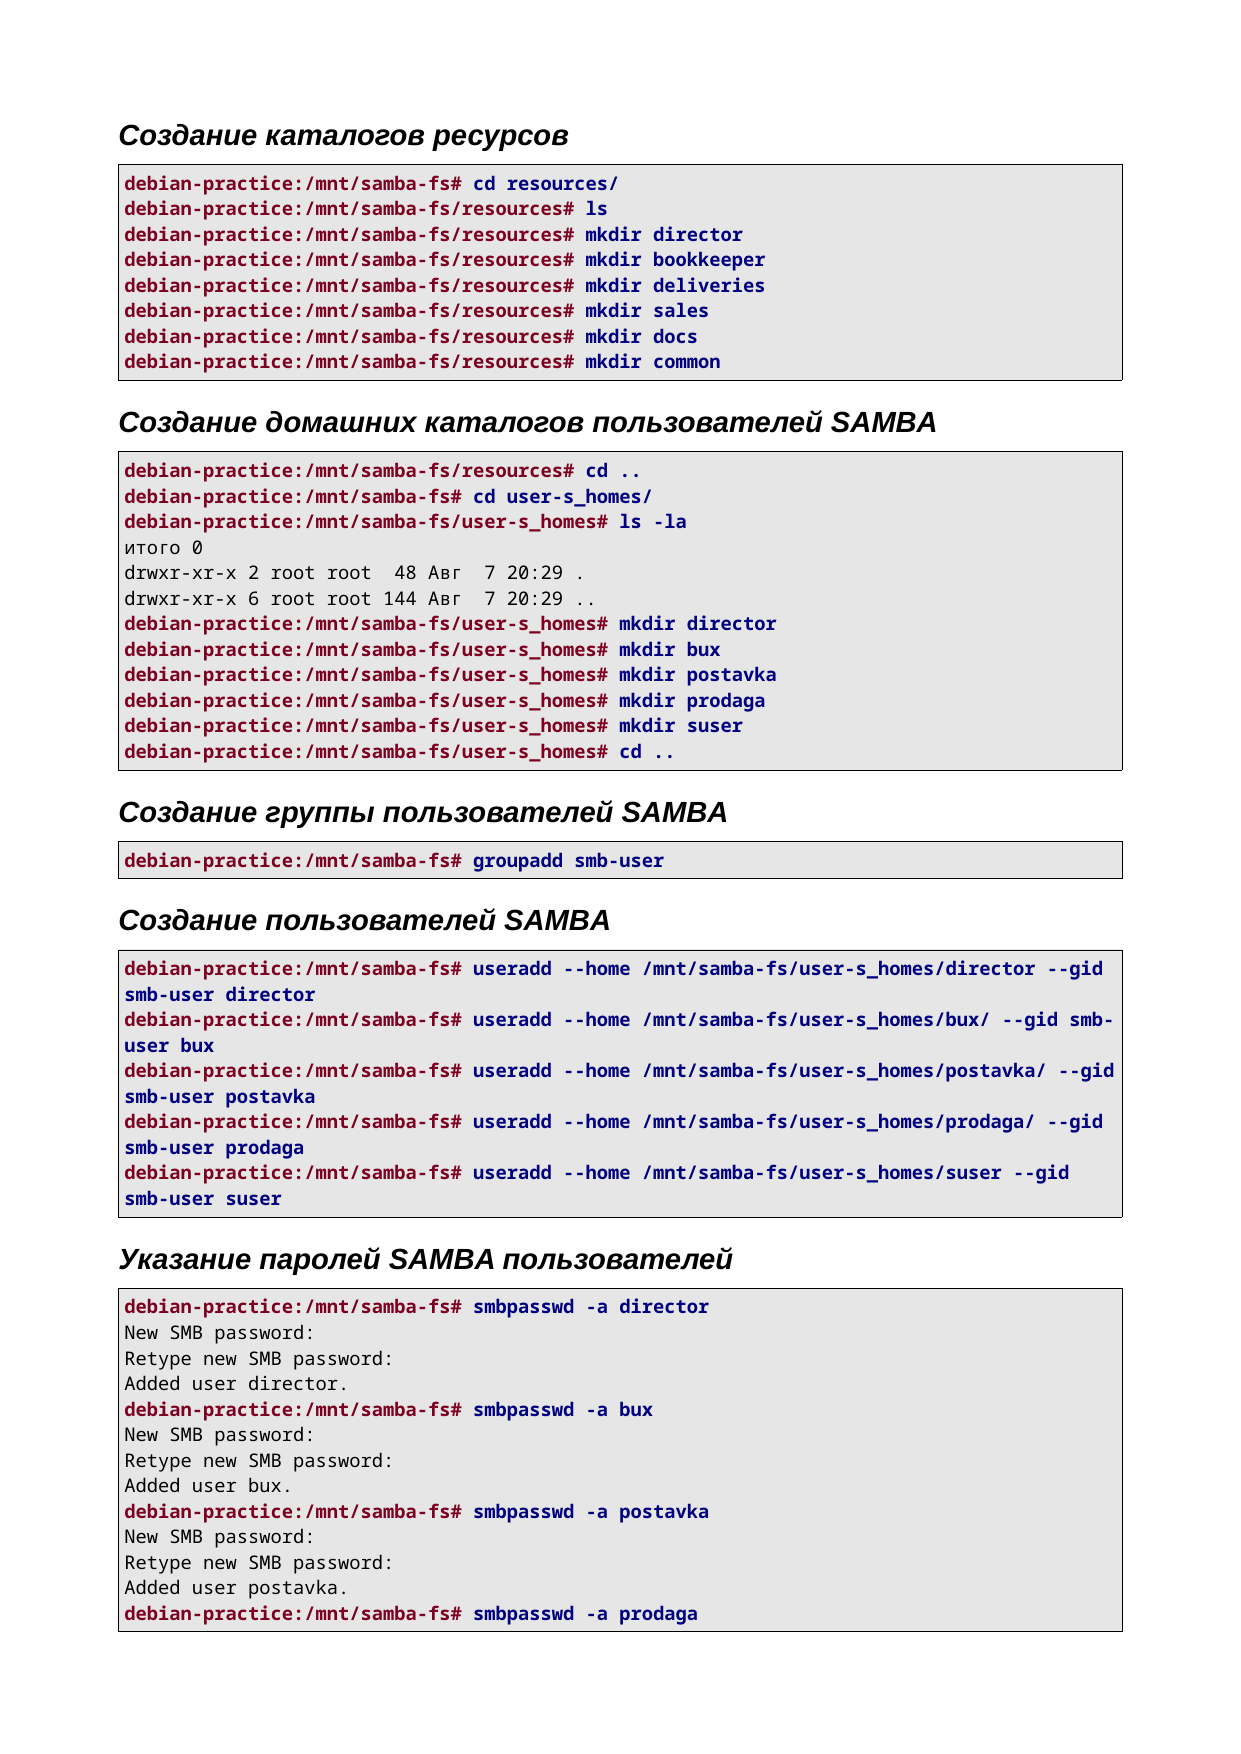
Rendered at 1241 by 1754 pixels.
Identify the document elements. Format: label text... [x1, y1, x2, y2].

text debian-practice:/mnt/samba-fs# cd user-s_homes/ [119, 477, 1122, 502]
text debian-practice:/mnt/samba-fs/user-s_homes# mkdir postavka [119, 656, 1122, 681]
subtitle Создание пользователей SAMBA [118, 903, 1122, 937]
text Retype new SMB password: [119, 1441, 1122, 1466]
text debian-practice:/mnt/samba-fs# smbpasswd -a director [119, 1289, 1122, 1313]
text New SMB password: [119, 1313, 1122, 1339]
text debian-practice:/mnt/samba-fs# smbpasswd -a prodaga [119, 1594, 1122, 1631]
text Retype new SMB password: [119, 1543, 1122, 1568]
text debian-practice:/mnt/samba-fs# smbpasswd -a postavka [119, 1492, 1122, 1517]
text New SMB password: [119, 1415, 1122, 1441]
text debian-practice:/mnt/samba-fs/user-s_homes# mkdir director [119, 604, 1122, 630]
text debian-practice:/mnt/samba-fs/user-s_homes# mkdir suser [119, 707, 1122, 732]
text debian-practice:/mnt/samba-fs/resources# ls [119, 190, 1122, 215]
text debian-practice:/mnt/samba-fs/resources# mkdir director [119, 215, 1122, 241]
text debian-practice:/mnt/samba-fs/resources# cd .. [119, 452, 1122, 477]
text debian-practice:/mnt/samba-fs# useradd --home /mnt/samba-fs/user-s_homes/postavka/ --gid smb-user postavka [119, 1052, 1122, 1103]
text New SMB password: [119, 1517, 1122, 1543]
subtitle Указание паролей SAMBA пользователей [118, 1242, 1122, 1275]
text итого 0 [119, 528, 1122, 553]
text debian-practice:/mnt/samba-fs# useradd --home /mnt/samba-fs/user-s_homes/suser --gid smb-user suser [119, 1154, 1122, 1217]
text debian-practice:/mnt/samba-fs/user-s_homes# cd .. [119, 732, 1122, 770]
text debian-practice:/mnt/samba-fs# groupadd smb-user [119, 842, 1122, 878]
text debian-practice:/mnt/samba-fs/user-s_homes# mkdir prodaga [119, 681, 1122, 707]
text debian-practice:/mnt/samba-fs/resources# mkdir docs [119, 317, 1122, 343]
text debian-practice:/mnt/samba-fs/resources# mkdir bookkeeper [119, 241, 1122, 266]
text debian-practice:/mnt/samba-fs# useradd --home /mnt/samba-fs/user-s_homes/director --gid smb-user director [119, 951, 1122, 1001]
text debian-practice:/mnt/samba-fs/resources# mkdir common [119, 343, 1122, 380]
subtitle Создание группы пользователей SAMBA [118, 795, 1122, 828]
text debian-practice:/mnt/samba-fs/user-s_homes# mkdir bux [119, 630, 1122, 656]
text debian-practice:/mnt/samba-fs/resources# mkdir deliveries [119, 266, 1122, 292]
text debian-practice:/mnt/samba-fs# cd resources/ [119, 165, 1122, 190]
text Retype new SMB password: [119, 1339, 1122, 1364]
text Added user director. [119, 1364, 1122, 1390]
text debian-practice:/mnt/samba-fs/resources# mkdir sales [119, 292, 1122, 317]
text drwxr-xr-x 6 root root 144 Авг 7 20:29 .. [119, 579, 1122, 604]
text Added user bux. [119, 1466, 1122, 1492]
text debian-practice:/mnt/samba-fs# smbpasswd -a bux [119, 1390, 1122, 1415]
text debian-practice:/mnt/samba-fs/user-s_homes# ls -la [119, 502, 1122, 528]
text Added user postavka. [119, 1568, 1122, 1594]
text drwxr-xr-x 2 root root 48 Авг 7 20:29 . [119, 553, 1122, 579]
text debian-practice:/mnt/samba-fs# useradd --home /mnt/samba-fs/user-s_homes/bux/ --gid smb-user bux [119, 1001, 1122, 1052]
subtitle Создание каталогов ресурсов [118, 118, 1122, 152]
subtitle Создание домашних каталогов пользователей SAMBA [118, 405, 1122, 439]
text debian-practice:/mnt/samba-fs# useradd --home /mnt/samba-fs/user-s_homes/prodaga/ --gid smb-user prodaga [119, 1103, 1122, 1154]
